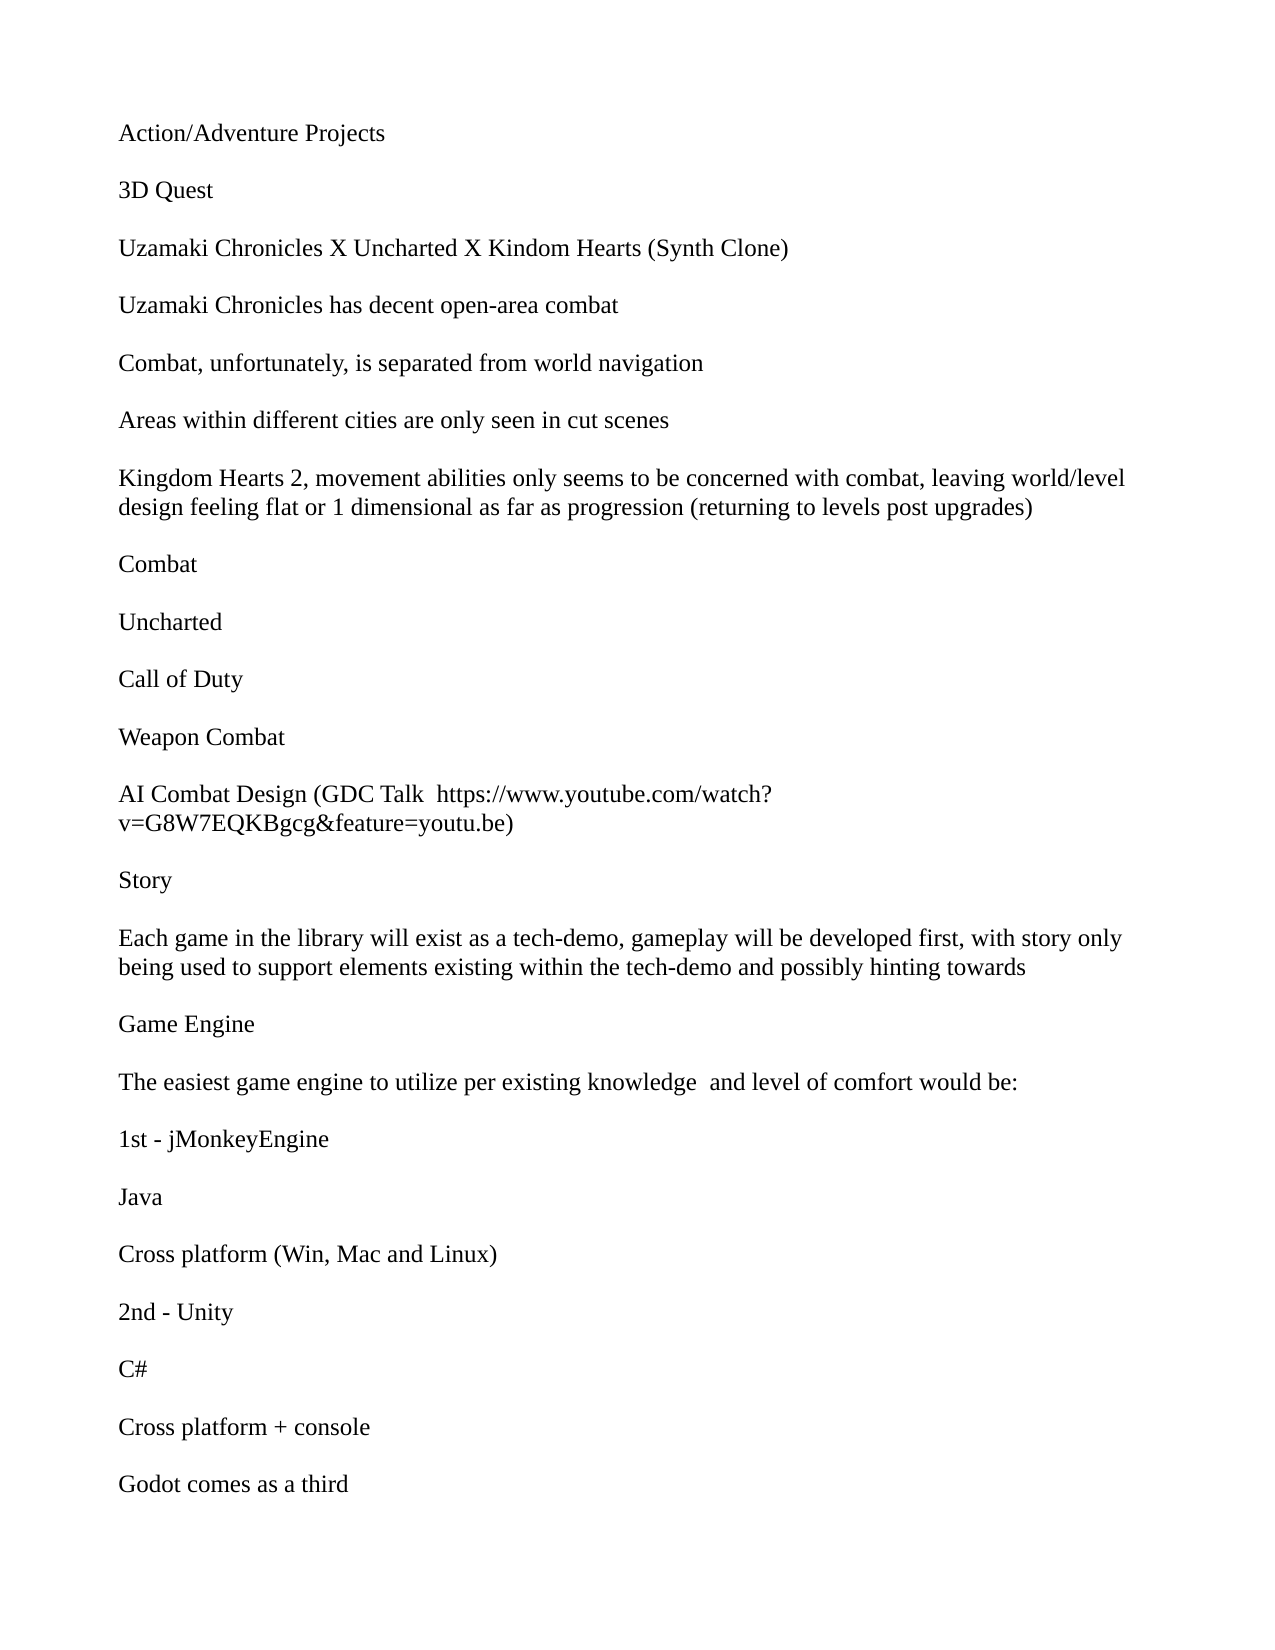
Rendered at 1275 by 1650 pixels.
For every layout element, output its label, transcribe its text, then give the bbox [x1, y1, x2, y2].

text Highly responsive to player input Maintain flow of combat Rouge-Lite/Like Pixel Dungeon Soul Knight Rouge-Lite/Like Features Random map gen Tons of items Melee combat focus Racing/Driving Dr. Driving (Simplicity) Racing/Driving Features Vehicle choices Maps Action/Adventure Kingdom Hearts( 1,2, Birth By Sleep) Tiny Keep (Shallow Combat) Metal Gear Solid Dark Souls Paper Mario Uzimaki Chronicles Action/Adventure Features Open World Sandbox Experience Fast Paced Combat Vertical Gameplay Action/Adventure Projects 3D Quest Uzamaki Chronicles X Uncharted X Kindom Hearts (Synth Clone) Uzamaki Chronicles has decent open-area combat Combat, unfortunately, is separated from world navigation Areas within different cities are only seen in cut scenes Kingdom Hearts 2, movement abilities only seems to be concerned with combat, leaving world/level design feeling flat or 1 dimensional as far as progression (returning to levels post upgrades) Combat Uncharted Call of Duty Weapon Combat AI Combat Design (GDC Talk https://www.youtube.com/watch?v=G8W7EQKBgcg&feature=youtu.be) Story Each game in the library will exist as a tech-demo, gameplay will be developed first, with story only being used to support elements existing within the tech-demo and possibly hinting towards Game Engine The easiest game engine to utilize per existing knowledge and level of comfort would be: 1st - jMonkeyEngine Java Cross platform (Win, Mac and Linux) 2nd - Unity C# Cross platform + console Godot comes as a third And Unreal as last Structure The library itself will be structured like game store similar to steam. Gameplay Describe how the game is played. Be specific and describe each feature in a structured way. Core Game Mechanic #1 Details: How it works: Core Game Mechanic #2 Details: How it works: Core Game Mechanic #3 Details: How it works: Game elements Describe your game world, including all the characters, location, object, and other elements in it. 👤 Characters ... ... ... 🗺️ Locations ... ... ... 🏆️ Levels / missions ... ... ... 📦️ Objects ... ... ... Assets There are a few tools that can be used to author starter-assets. As the overall project expands, more specialized tools will aid in game-specific tasks Possible Sources Smithsonian Open Source 🎨 Art Blender (3D) GIMP AutoDesk [Custom PixelArt Editor] 🔊 Sound FL Studio ... ... Dialog Script Ink (ink - inkle's narrative scripting language , inkle/ink ) 🏃‍ Animation Blender [Customer Animation Editor] ... [118, 118, 1157, 1527]
